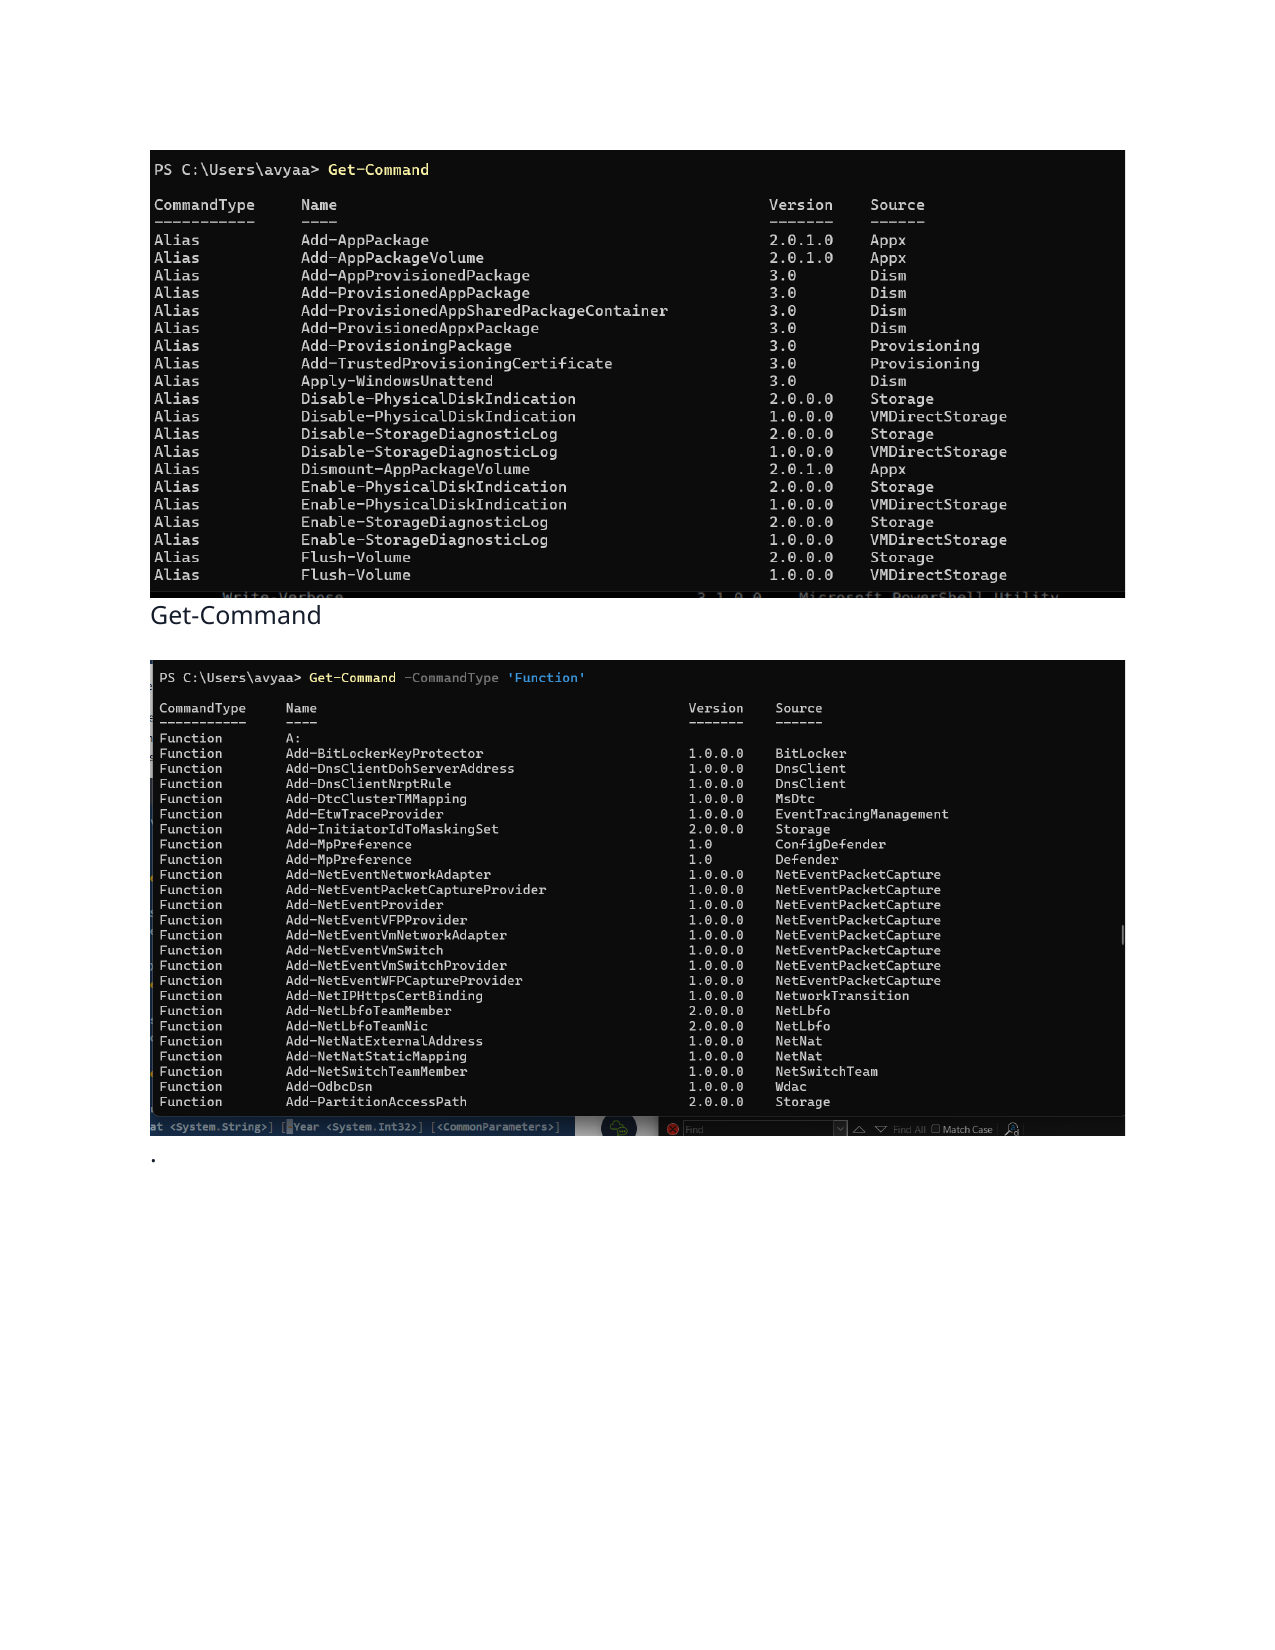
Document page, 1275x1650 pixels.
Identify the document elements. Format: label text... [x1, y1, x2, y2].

text Get-Command [150, 598, 1125, 632]
picture [150, 660, 1125, 1136]
text . [150, 1136, 1125, 1170]
picture [150, 150, 1125, 598]
